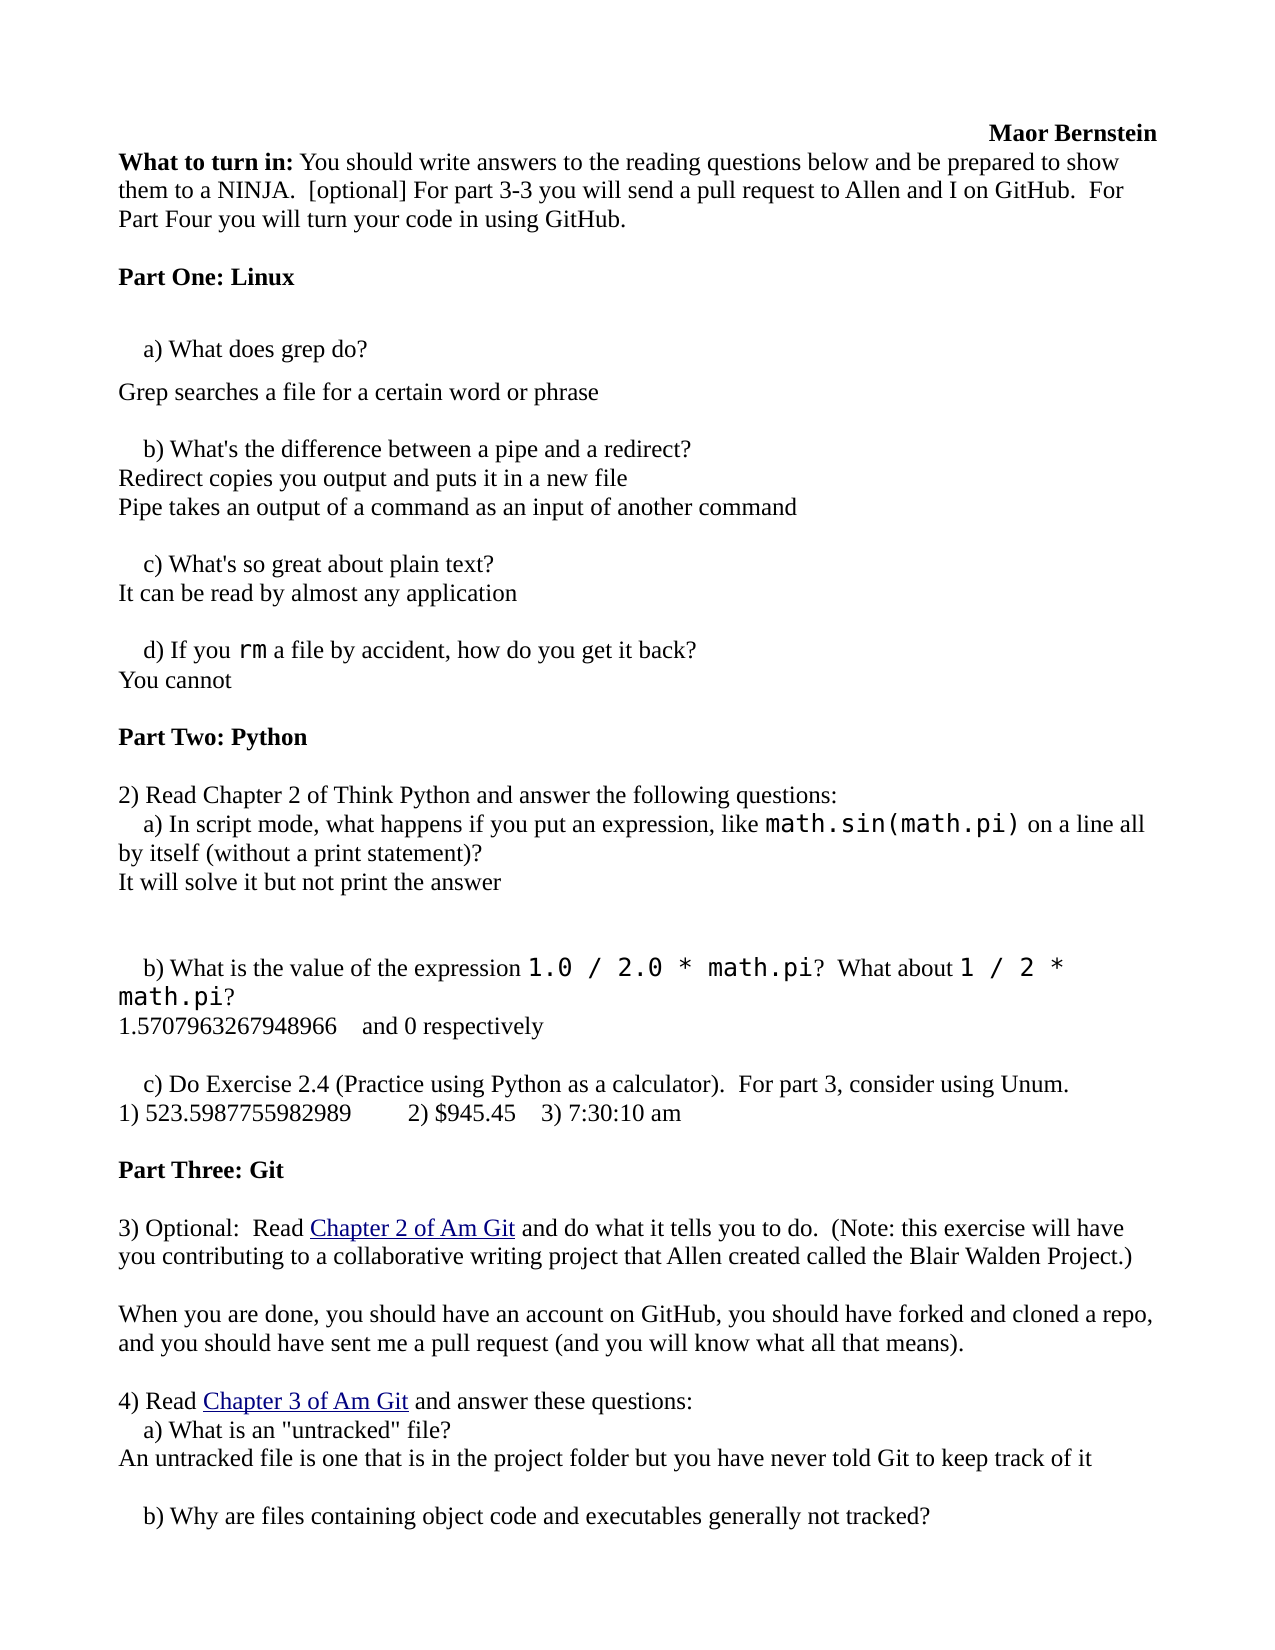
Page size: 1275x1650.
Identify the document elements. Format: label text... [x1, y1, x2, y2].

text 3) Optional: Read Chapter 2 of Am Git and do what it tells you to do. (Note: this exercise will have you contributing to a collaborative writing project that Allen created called the Blair Walden Project.) [118, 1213, 1157, 1270]
text Part Two: Python [118, 722, 1157, 751]
text a) What does grep do? [118, 291, 1157, 362]
text 1) 523.5987755982989 2) $945.45 3) 7:30:10 am [118, 1098, 1157, 1126]
text c) Do Exercise 2.4 (Practice using Python as a calculator). For part 3, consider using Unum. [118, 1069, 1157, 1098]
text You cannot [118, 665, 1157, 694]
text It can be read by almost any application [118, 578, 1157, 607]
text An untracked file is one that is in the project folder but you have never told Git to keep track of it [118, 1443, 1157, 1472]
text Maor Bernstein [118, 118, 1157, 147]
text 4) Read Chapter 3 of Am Git and answer these questions: [118, 1386, 1157, 1415]
text a) What is an "untracked" file? [118, 1415, 1157, 1443]
text What to turn in: You should write answers to the reading questions below and be prepared to show them to a NINJA. [optional] For part 3-3 you will send a pull request to Allen and I on GitHub. For Part Four you will turn your code in using GitHub. [118, 147, 1157, 233]
text Part Three: Git [118, 1155, 1157, 1184]
text a) In script mode, what happens if you put an expression, like math.sin(math.pi) on a line all by itself (without a print statement)? [118, 809, 1157, 867]
text b) What is the value of the expression 1.0 / 2.0 * math.pi? What about 1 / 2 * math.pi? [118, 953, 1157, 1011]
text Part One: Linux [118, 262, 1157, 291]
text d) If you rm a file by accident, how do you get it back? [118, 636, 1157, 665]
text c) What's so great about plain text? [118, 549, 1157, 578]
text b) Why are files containing object code and executables generally not tracked? [118, 1501, 1157, 1530]
text When you are done, you should have an account on GitHub, you should have forked and cloned a repo, and you should have sent me a pull request (and you will know what all that means). [118, 1299, 1157, 1356]
text b) What's the difference between a pipe and a redirect? [118, 434, 1157, 463]
text Grep searches a file for a certain word or phrase [118, 377, 1157, 406]
text It will solve it but not print the answer [118, 867, 1157, 895]
text Pipe takes an output of a command as an input of another command [118, 492, 1157, 521]
text 1.5707963267948966 and 0 respectively [118, 1011, 1157, 1040]
text 2) Read Chapter 2 of Think Python and answer the following questions: [118, 780, 1157, 809]
text Redirect copies you output and puts it in a new file [118, 463, 1157, 492]
